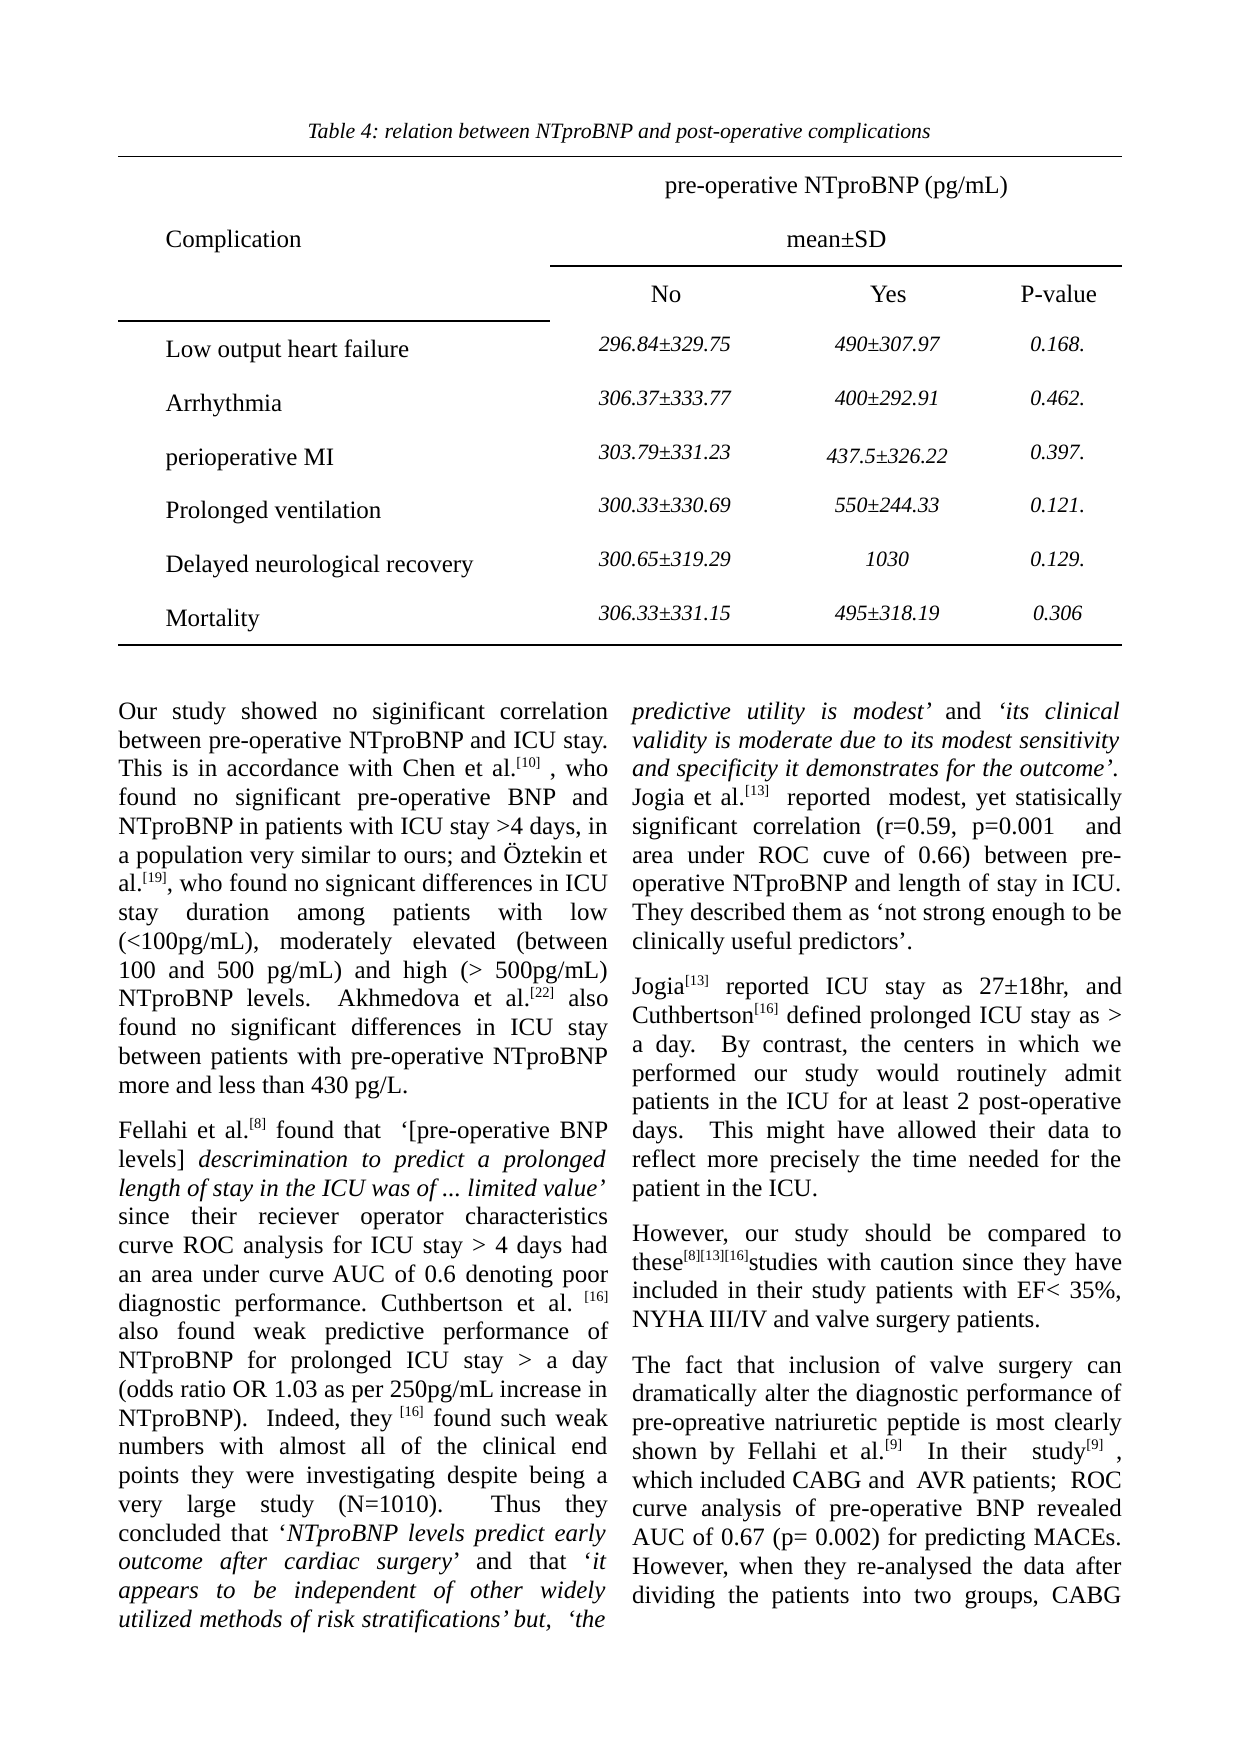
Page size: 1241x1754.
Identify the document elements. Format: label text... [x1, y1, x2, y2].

text Jogia[13] reported ICU stay as 27±18hr, and Cuthbertson[16] defined prolonged ICU stay as > a day. By contrast, the centers in which we performed our study would routinely admit patients in the ICU for at least 2 post-operative days. This might have allowed their data to reflect more precisely the time needed for the patient in the ICU. [632, 971, 1122, 1201]
table_cell Arrhythmia [118, 376, 550, 429]
table_cell 0.462. [995, 376, 1122, 429]
table_cell 0.129. [995, 537, 1122, 591]
text Table 4: relation between NTproBNP and post-operative complications [118, 118, 1122, 143]
table_header Complication [118, 157, 550, 320]
table_cell Prolonged ventilation [118, 483, 550, 537]
table_cell 1030 [781, 537, 995, 591]
text predictive utility is modest’ and ‘its clinical validity is moderate due to its modest sensitivity and specificity it demonstrates for the outcome’. Jogia et al.[13] reported modest, yet statisically significant correlation (r=0.59, p=0.001 and area under ROC cuve of 0.66) between pre-operative NTproBNP and length of stay in ICU. They described them as ‘not strong enough to be clinically useful predictors’. [632, 696, 1122, 955]
table_cell 0.306 [995, 591, 1122, 644]
table_cell 550±244.33 [781, 483, 995, 537]
table_cell 300.65±319.29 [550, 537, 781, 591]
table_header pre-operative NTproBNP (pg/mL) mean±SD [550, 157, 1122, 265]
table_cell 0.397. [995, 429, 1122, 483]
table_cell Low output heart failure [118, 322, 550, 376]
text The fact that inclusion of valve surgery can dramatically alter the diagnostic performance of pre-opreative natriuretic peptide is most clearly shown by Fellahi et al.[9] In their study[9] , which included CABG and AVR patients; ROC curve analysis of pre-operative BNP revealed AUC of 0.67 (p= 0.002) for predicting MACEs. However, when they re-analysed the data after dividing the patients into two groups, CABG [632, 1350, 1122, 1608]
table_cell 306.37±333.77 [550, 376, 781, 429]
text Fellahi et al.[8] found that ‘[pre-operative BNP levels] descrimination to predict a prolonged length of stay in the ICU was of ... limited value’ since their reciever operator characteristics curve ROC analysis for ICU stay > 4 days had an area under curve AUC of 0.6 denoting poor diagnostic performance. Cuthbertson et al. [16] also found weak predictive performance of NTproBNP for prolonged ICU stay > a day (odds ratio OR 1.03 as per 250pg/mL increase in NTproBNP). Indeed, they [16] found such weak numbers with almost all of the clinical end points they were investigating despite being a very large study (N=1010). Thus they concluded that ‘NTproBNP levels predict early outcome after cardiac surgery’ and that ‘it appears to be independent of other widely utilized methods of risk stratifications’ but, ‘the [118, 1115, 608, 1633]
table_cell 437.5±326.22 [781, 429, 995, 483]
table_cell perioperative MI [118, 429, 550, 483]
table_cell 296.84±329.75 [550, 320, 781, 376]
table_cell Delayed neurological recovery [118, 537, 550, 591]
text However, our study should be compared to these[8][13][16]studies with caution since they have included in their study patients with EF< 35%, NYHA III/IV and valve surgery patients. [632, 1218, 1122, 1333]
table_cell 495±318.19 [781, 591, 995, 644]
table_cell 300.33±330.69 [550, 483, 781, 537]
table_cell 306.33±331.15 [550, 591, 781, 644]
table_cell 0.121. [995, 483, 1122, 537]
table_cell 0.168. [995, 320, 1122, 376]
table_cell 303.79±331.23 [550, 429, 781, 483]
table_cell Yes [781, 267, 995, 320]
text Our study showed no siginificant correlation between pre-operative NTproBNP and ICU stay. This is in accordance with Chen et al.[10] , who found no significant pre-operative BNP and NTproBNP in patients with ICU stay >4 days, in a population very similar to ours; and Öztekin et al.[19], who found no signicant differences in ICU stay duration among patients with low (<100pg/mL), moderately elevated (between 100 and 500 pg/mL) and high (> 500pg/mL) NTproBNP levels. Akhmedova et al.[22] also found no significant differences in ICU stay between patients with pre-operative NTproBNP more and less than 430 pg/L. [118, 696, 608, 1098]
table_cell 400±292.91 [781, 376, 995, 429]
table_cell Mortality [118, 591, 550, 644]
table_cell No [550, 267, 781, 320]
table_cell P-value [995, 267, 1122, 320]
table_cell 490±307.97 [781, 320, 995, 376]
